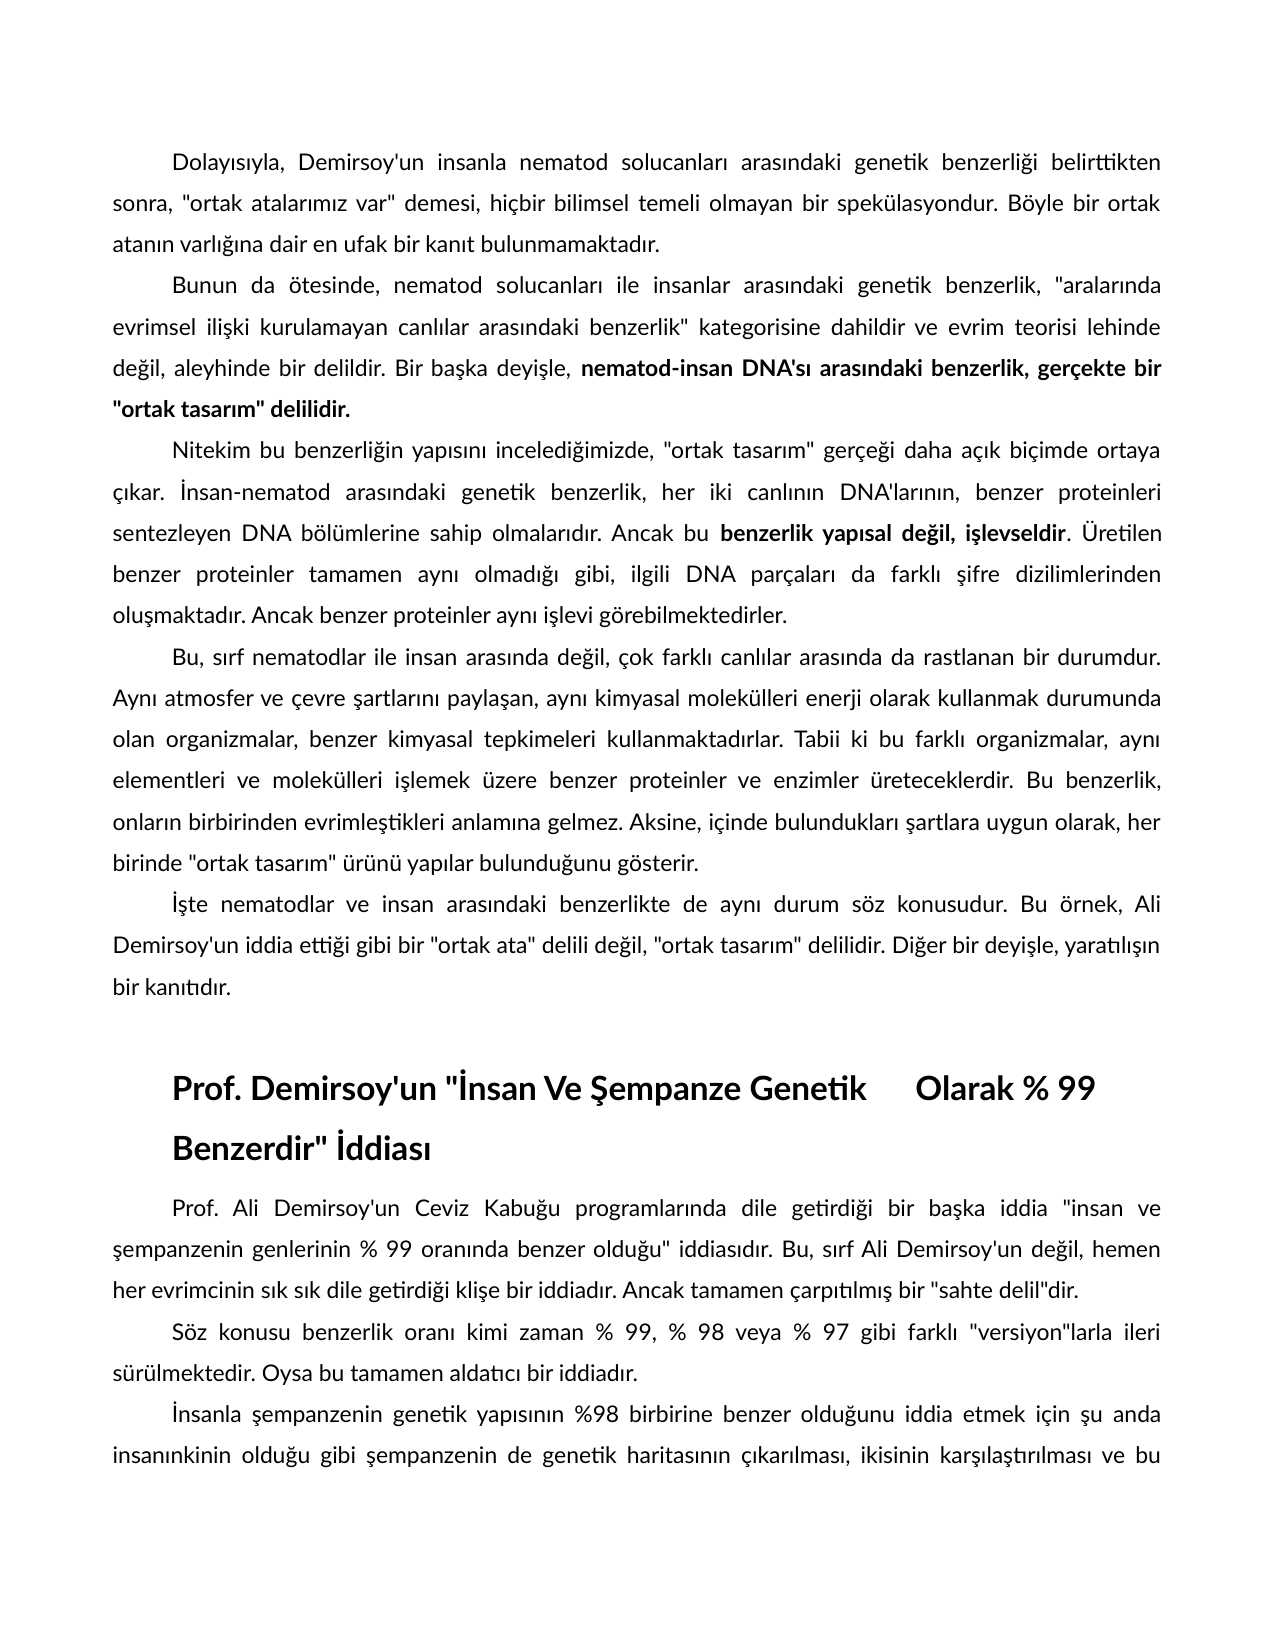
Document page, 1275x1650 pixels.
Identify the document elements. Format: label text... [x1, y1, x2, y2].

text Bunun da ötesinde, nematod solucanları ile insanlar arasındaki genetik benzerlik, "aralarında evrimsel ilişki kurulamayan canlılar arasındaki benzerlik" kategorisine dahildir ve evrim teorisi lehinde değil, aleyhinde bir delildir. Bir başka deyişle, nematod-insan DNA'sı arasındaki benzerlik, gerçekte bir "ortak tasarım" delilidir. [112, 271, 1162, 423]
text Prof. Ali Demirsoy'un Ceviz Kabuğu programlarında dile getirdiği bir başka iddia "insan ve şempanzenin genlerinin % 99 oranında benzer olduğu" iddiasıdır. Bu, sırf Ali Demirsoy'un değil, hemen her evrimcinin sık sık dile getirdiği klişe bir iddiadır. Ancak tamamen çarpıtılmış bir "sahte delil"dir. [112, 1194, 1162, 1304]
text Dolayısıyla, Demirsoy'un insanla nematod solucanları arasındaki genetik benzerliği belirttikten sonra, "ortak atalarımız var" demesi, hiçbir bilimsel temeli olmayan bir spekülasyondur. Böyle bir ortak atanın varlığına dair en ufak bir kanıt bulunmamaktadır. [112, 148, 1162, 258]
text İnsanla şempanzenin genetik yapısının %98 birbirine benzer olduğunu iddia etmek için şu anda insanınkinin olduğu gibi şempanzenin de genetik haritasının çıkarılması, ikisinin karşılaştırılması ve bu [112, 1400, 1162, 1469]
text Söz konusu benzerlik oranı kimi zaman % 99, % 98 veya % 97 gibi farklı "versiyon"larla ileri sürülmektedir. Oysa bu tamamen aldatıcı bir iddiadır. [112, 1318, 1162, 1386]
text Nitekim bu benzerliğin yapısını incelediğimizde, "ortak tasarım" gerçeği daha açık biçimde ortaya çıkar. İnsan-nematod arasındaki genetik benzerlik, her iki canlının DNA'larının, benzer proteinleri sentezleyen DNA bölümlerine sahip olmalarıdır. Ancak bu benzerlik yapısal değil, işlevseldir. Üretilen benzer proteinler tamamen aynı olmadığı gibi, ilgili DNA parçaları da farklı şifre dizilimlerinden oluşmaktadır. Ancak benzer proteinler aynı işlevi görebilmektedirler. [112, 436, 1162, 629]
text İşte nematodlar ve insan arasındaki benzerlikte de aynı durum söz konusudur. Bu örnek, Ali Demirsoy'un iddia ettiği gibi bir "ortak ata" delili değil, "ortak tasarım" delilidir. Diğer bir deyişle, yaratılışın bir kanıtıdır. [112, 890, 1162, 1000]
text Prof. Demirsoy'un "İnsan Ve Şempanze Genetik Olarak % 99 Benzerdir" İddiası [172, 1068, 1162, 1168]
text Bu, sırf nematodlar ile insan arasında değil, çok farklı canlılar arasında da rastlanan bir durumdur. Aynı atmosfer ve çevre şartlarını paylaşan, aynı kimyasal molekülleri enerji olarak kullanmak durumunda olan organizmalar, benzer kimyasal tepkimeleri kullanmaktadırlar. Tabii ki bu farklı organizmalar, aynı elementleri ve molekülleri işlemek üzere benzer proteinler ve enzimler üreteceklerdir. Bu benzerlik, onların birbirinden evrimleştikleri anlamına gelmez. Aksine, içinde bulundukları şartlara uygun olarak, her birinde "ortak tasarım" ürünü yapılar bulunduğunu gösterir. [112, 643, 1162, 876]
